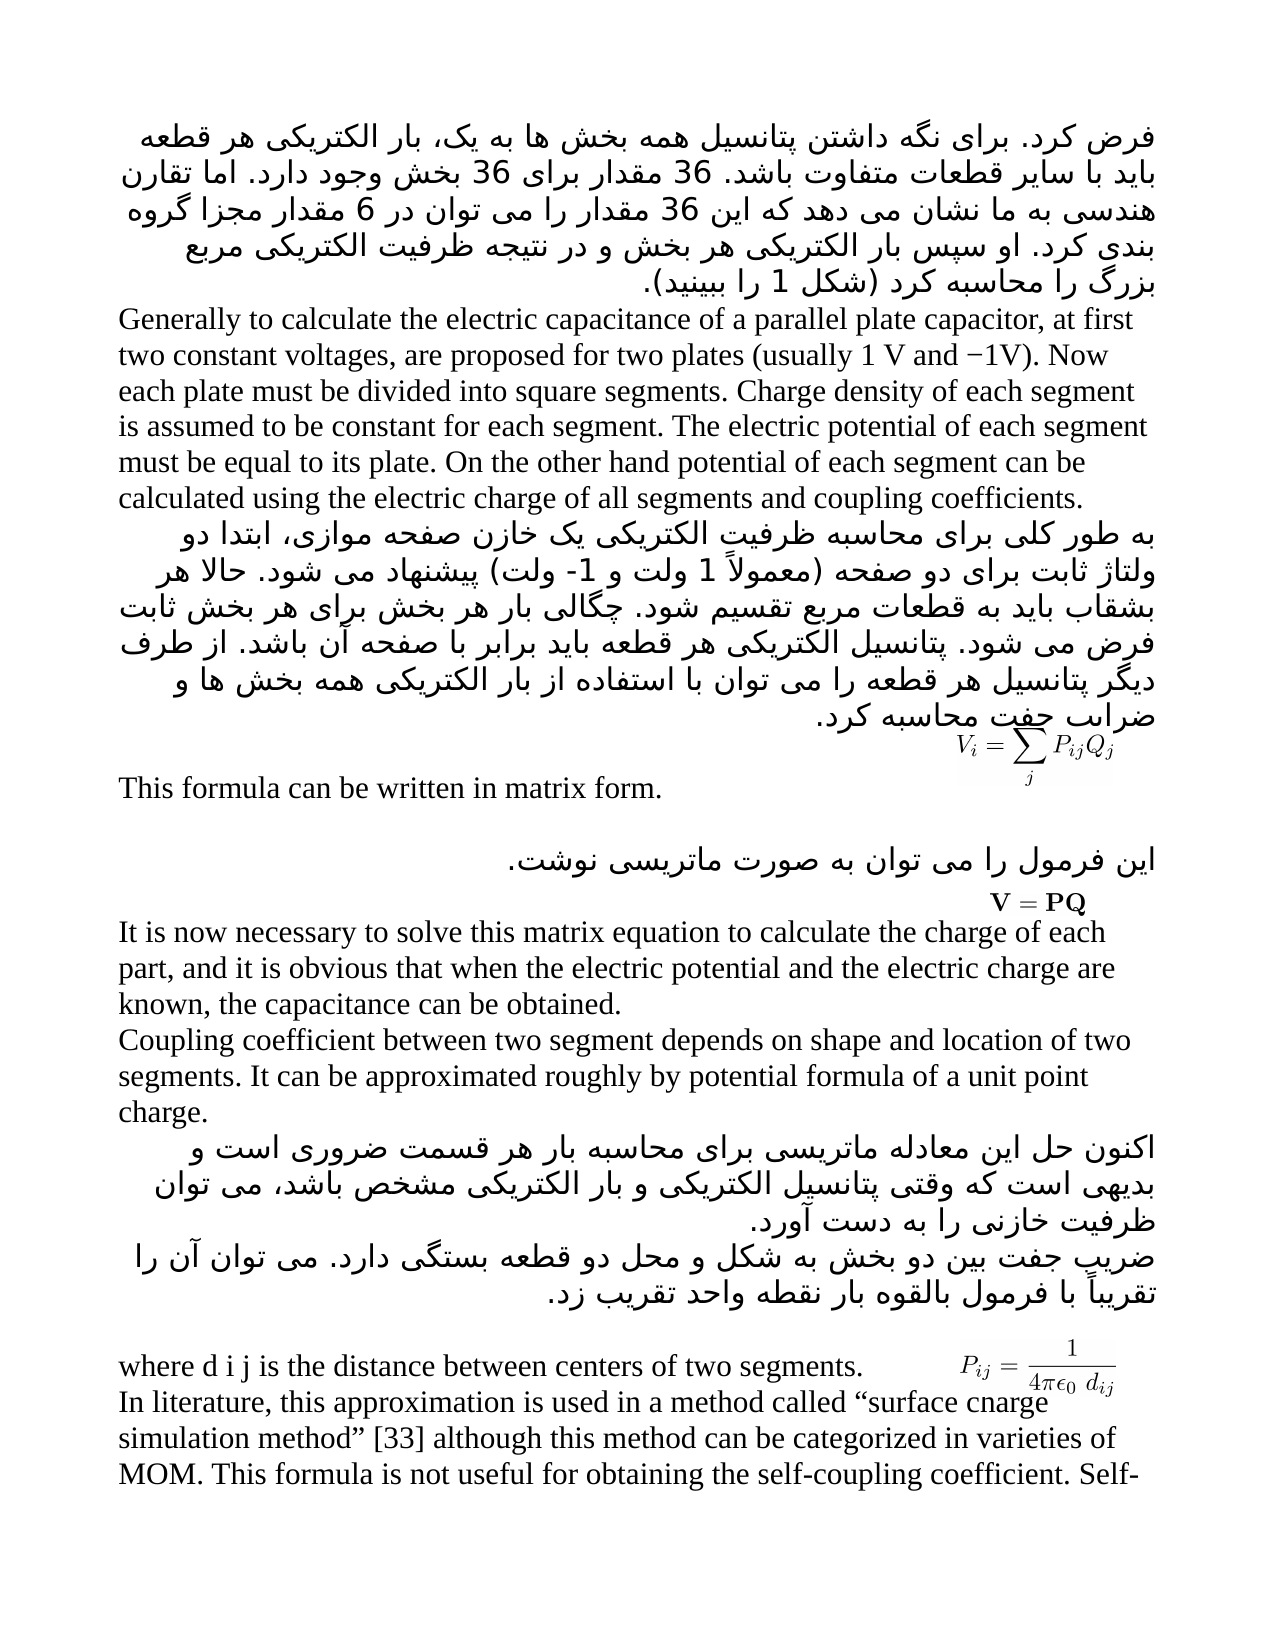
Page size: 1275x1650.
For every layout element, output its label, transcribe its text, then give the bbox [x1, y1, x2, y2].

text ضریب جفت بین دو بخش به شکل و محل دو قطعه بستگی دارد. می توان آن را تقریباً با فرمول بالقوه بار نقطه واحد تقریب زد. [118, 1238, 1157, 1311]
text where d i j is the distance between centers of two segments. [118, 1347, 960, 1383]
text In literature, this approximation is used in a method called “surface charge simulation method” [33] although this method can be categorized in varieties of MOM. This formula is not useful for obtaining the self-coupling coefficient. Self- [118, 1383, 1157, 1491]
picture [990, 893, 1085, 916]
text اکنون حل این معادله ماتریسی برای محاسبه بار هر قسمت ضروری است و بدیهی است که وقتی پتانسیل الکتریکی و بار الکتریکی مشخص باشد، می توان ظرفیت خازنی را به دست آورد. [118, 1129, 1157, 1238]
text او مربع را بر 36 مربع مساوی تقسیم کرد و چگالی بار یکنواخت را برای هر کدام در نظر گرفت، سپس پتانسیل الکتریکی را در وسط هر قطعه مربع برابر با 1 فرض کرد. برای نگه داشتن پتانسیل همه بخش ها به یک، بار الکتریکی هر قطعه باید با سایر قطعات متفاوت باشد. 36 مقدار برای 36 بخش وجود دارد. اما تقارن هندسی به ما نشان می دهد که این 36 مقدار را می توان در 6 مقدار مجزا گروه بندی کرد. او سپس بار الکتریکی هر بخش و در نتیجه ظرفیت الکتریکی مربع بزرگ را محاسبه کرد (شکل 1 را ببینید). [118, 118, 1157, 300]
text This formula can be written in matrix form. [118, 769, 1157, 806]
text [1116, 1347, 1157, 1383]
text به طور کلی برای محاسبه ظرفیت الکتریکی یک خازن صفحه موازی، ابتدا دو ولتاژ ثابت برای دو صفحه (معمولاً 1 ولت و 1- ولت) پیشنهاد می شود. حالا هر بشقاب باید به قطعات مربع تقسیم شود. چگالی بار هر بخش برای هر بخش ثابت فرض می شود. پتانسیل الکتریکی هر قطعه باید برابر با صفحه آن باشد. از طرف دیگر پتانسیل هر قطعه را می توان با استفاده از بار الکتریکی همه بخش ها و ضرایب جفت محاسبه کرد. [118, 516, 1157, 734]
text Generally to calculate the electric capacitance of a parallel plate capacitor, at first two constant voltages, are proposed for two plates (usually 1 V and −1V). Now each plate must be divided into square segments. Charge density of each segment is assumed to be constant for each segment. The electric potential of each segment must be equal to its plate. On the other hand potential of each segment can be calculated using the electric charge of all segments and coupling coefficients. [118, 300, 1157, 516]
text Coupling coefficient between two segment depends on shape and location of two segments. It can be approximated roughly by potential formula of a unit point charge. [118, 1022, 1157, 1129]
picture [957, 728, 1113, 786]
picture [960, 1339, 1116, 1397]
text این فرمول را می توان به صورت ماتریسی نوشت. [118, 841, 1157, 878]
text It is now necessary to solve this matrix equation to calculate the charge of each part, and it is obvious that when the electric potential and the electric charge are known, the capacitance can be obtained. [118, 914, 1157, 1022]
